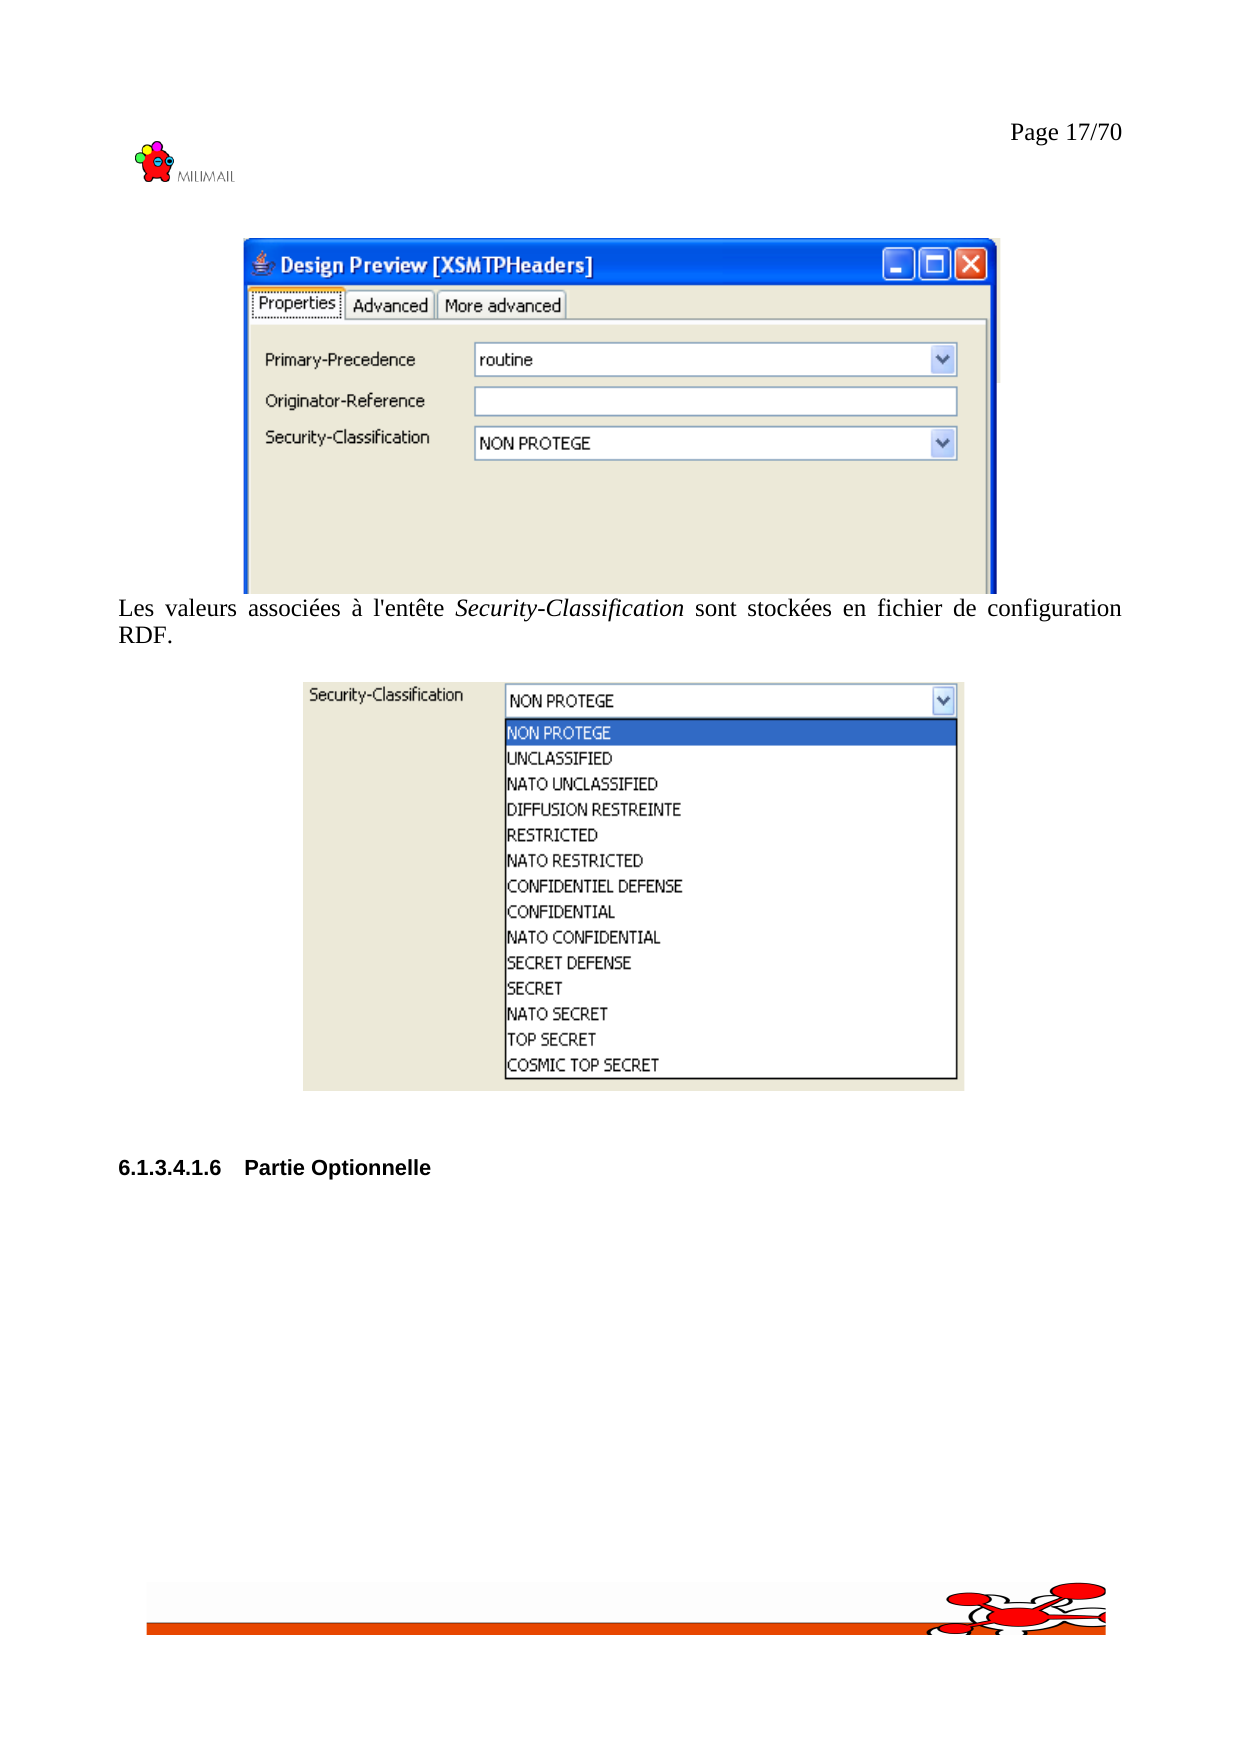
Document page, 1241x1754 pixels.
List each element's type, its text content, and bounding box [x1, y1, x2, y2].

picture [116, 120, 295, 209]
text Les valeurs associées à l'entête Security-Classification sont stockées en fichier de configuration RDF. [118, 239, 1122, 649]
subtitle Partie Optionnelle [118, 1156, 1122, 1180]
picture [146, 1582, 1106, 1635]
